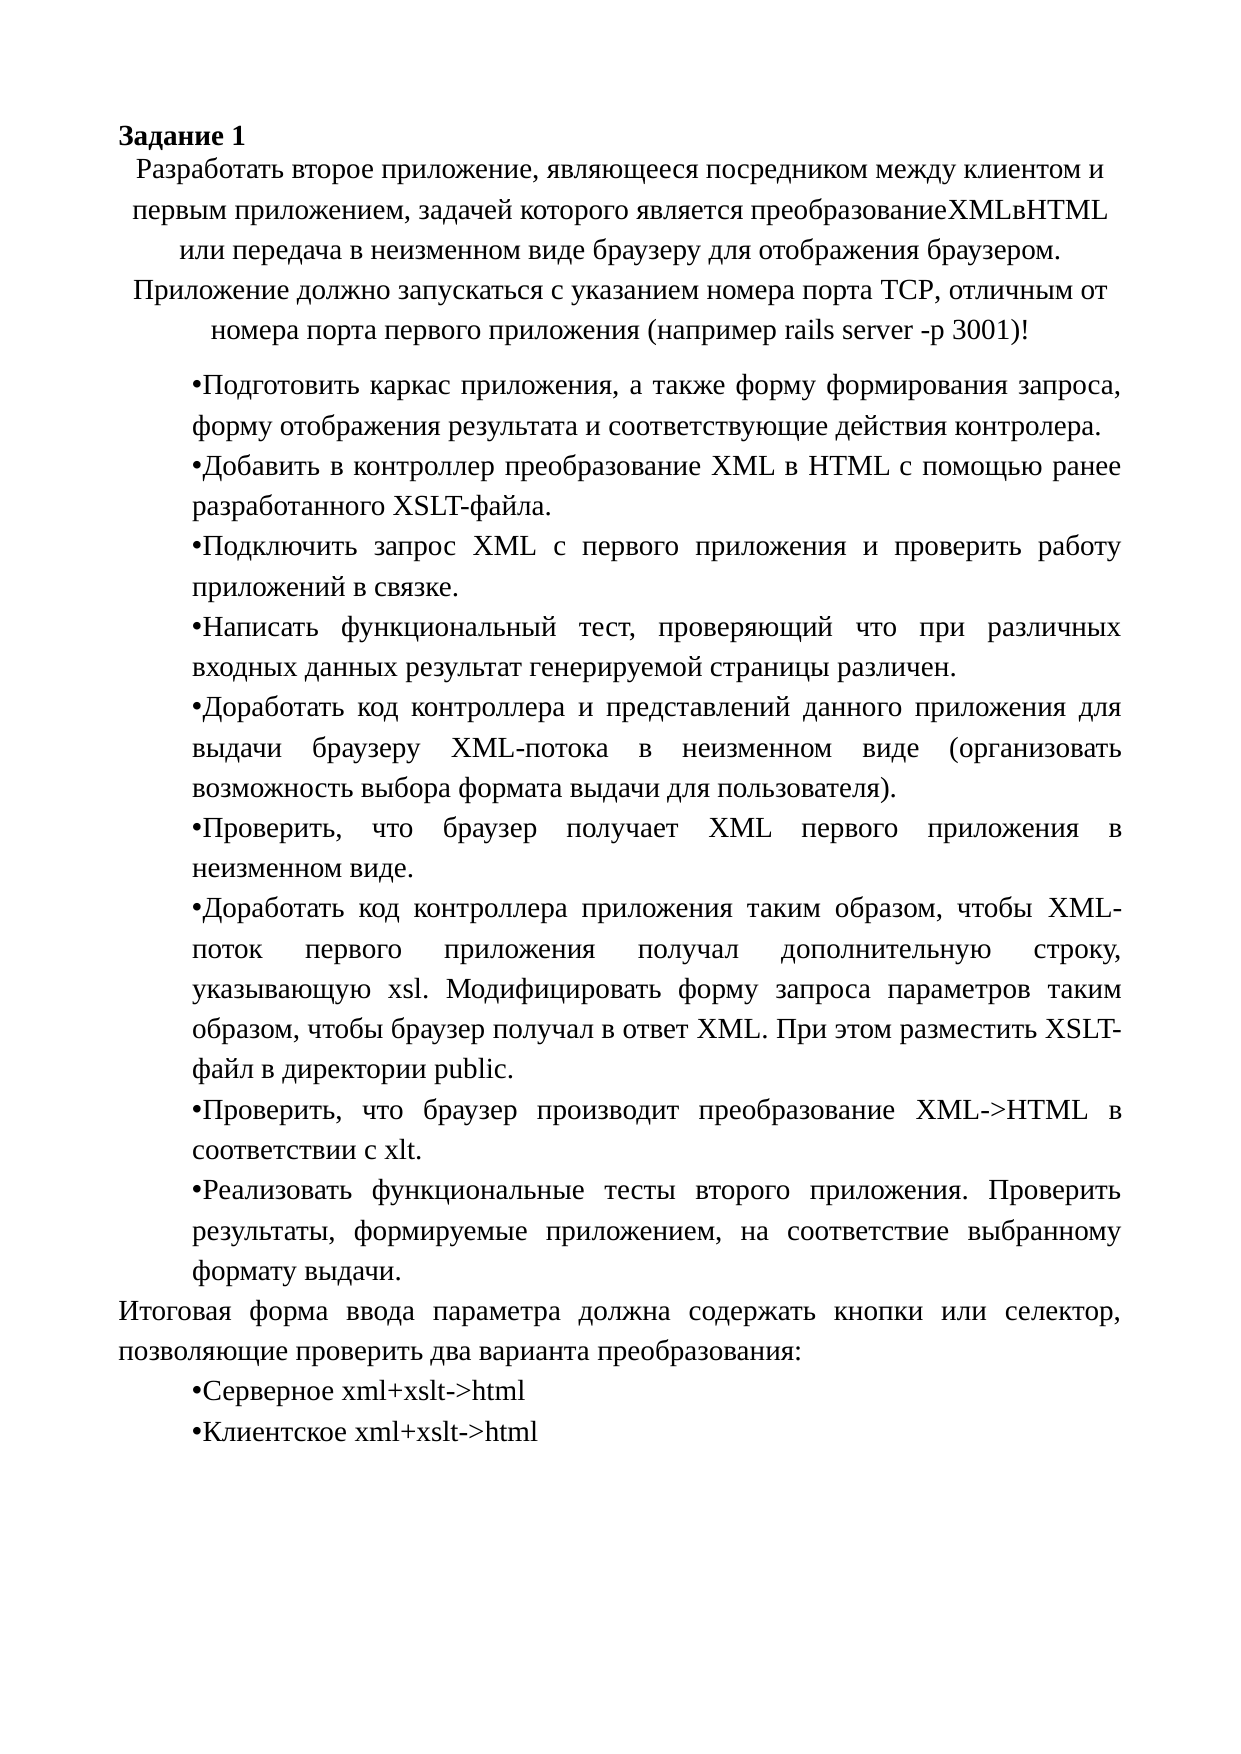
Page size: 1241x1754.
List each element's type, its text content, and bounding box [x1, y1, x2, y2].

list Доработать код контроллера приложения таким образом, чтобы XML-поток первого приложения получал дополнительную строку, указывающую xsl. Модифицировать форму запроса параметров таким образом, чтобы браузер получал в ответ XML. При этом разместить XSLT-файл в директории public. [118, 891, 1122, 1085]
text Итоговая форма ввода параметра должна содержать кнопки или селектор, позволяющие проверить два варианта преобразования: [118, 1293, 1122, 1367]
list Проверить, что браузер производит преобразование XML->HTML в соответствии с xlt. [118, 1092, 1122, 1166]
list Написать функциональный тест, проверяющий что при различных входных данных результат генерируемой страницы различен. [118, 609, 1122, 683]
text Разработать второе приложение, являющееся посредником между клиентом и первым приложением, задачей которого является преобразованиеXMLвHTML или передача в неизменном виде браузеру для отображения браузером. Приложение должно запускаться с указанием номера порта TCP, отличным от номера порта первого приложения (например rails server -p 3001)! [118, 152, 1122, 346]
list Серверное xml+xslt->html [118, 1373, 1122, 1407]
list Реализовать функциональные тесты второго приложения. Проверить результаты, формируемые приложением, на соответствие выбранному формату выдачи. [118, 1172, 1122, 1286]
list Проверить, что браузер получает XML первого приложения в неизменном виде. [118, 810, 1122, 884]
list Подключить запрос XML с первого приложения и проверить работу приложений в связке. [118, 528, 1122, 602]
list Доработать код контроллера и представлений данного приложения для выдачи браузеру XML-потока в неизменном виде (организовать возможность выбора формата выдачи для пользователя). [118, 689, 1122, 803]
list Подготовить каркас приложения, а также форму формирования запроса, форму отображения результата и соответствующие действия контролера. [118, 367, 1122, 441]
list Клиентское xml+xslt->html [118, 1414, 1122, 1447]
text Задание 1 [118, 118, 1122, 152]
list Добавить в контроллер преобразование XML в HTML с помощью ранее разработанного XSLT-файла. [118, 448, 1122, 522]
